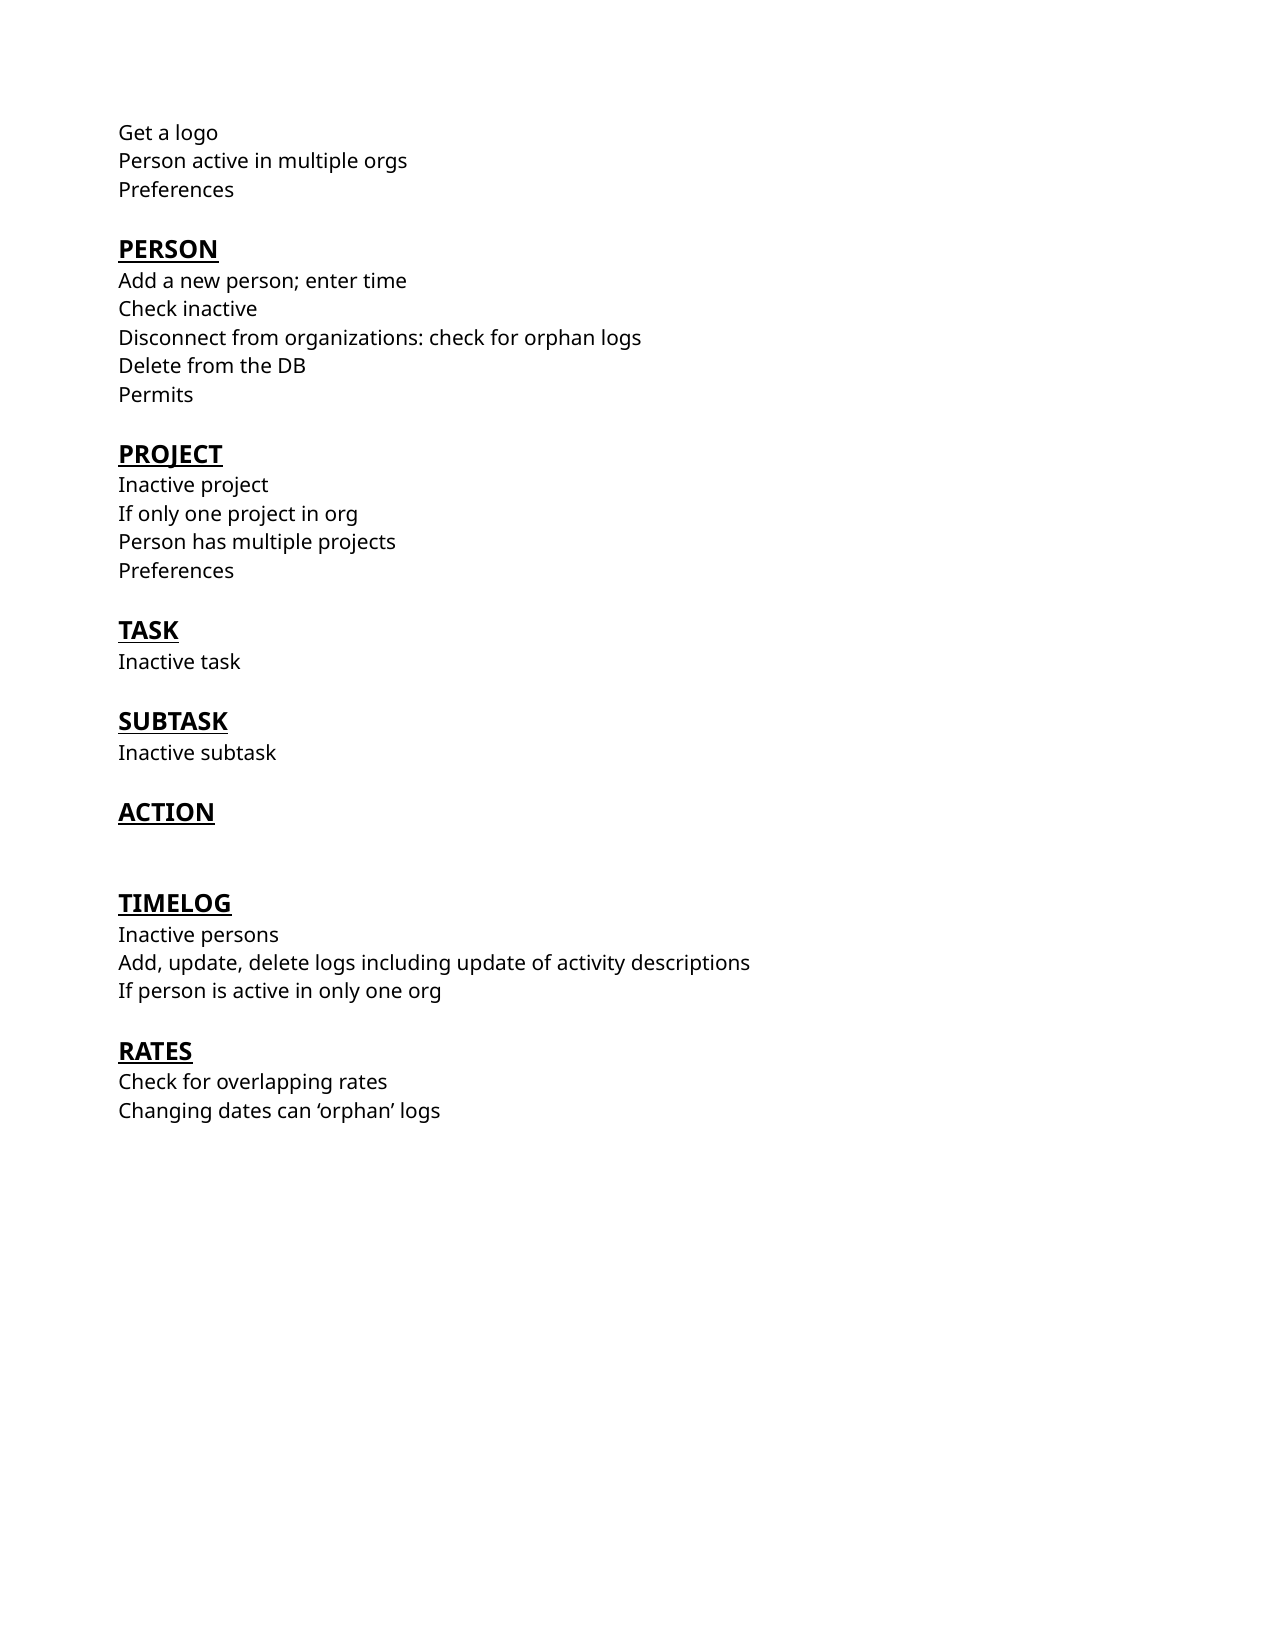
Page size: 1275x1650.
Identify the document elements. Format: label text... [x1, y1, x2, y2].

text Person active in multiple orgs [118, 147, 1157, 175]
text Check inactive [118, 294, 1157, 323]
text Inactive subtask [118, 738, 1157, 766]
text TIMELOG [118, 886, 1157, 920]
text Inactive task [118, 647, 1157, 675]
text PROJECT [118, 437, 1157, 471]
text Preferences [118, 175, 1157, 203]
text Add a new person; enter time [118, 266, 1157, 294]
text Inactive persons [118, 920, 1157, 948]
text Preferences [118, 556, 1157, 584]
text SUBTASK [118, 704, 1157, 738]
text Add, update, delete logs including update of activity descriptions [118, 948, 1157, 977]
text Permits [118, 380, 1157, 408]
text Get a logo [118, 118, 1157, 147]
text Delete from the DB [118, 351, 1157, 380]
text If only one project in org [118, 499, 1157, 527]
text Disconnect from organizations: check for orphan logs [118, 323, 1157, 351]
text If person is active in only one org [118, 977, 1157, 1005]
text Check for overlapping rates [118, 1067, 1157, 1096]
text ACTION [118, 795, 1157, 829]
text Person has multiple projects [118, 527, 1157, 556]
text RATES [118, 1033, 1157, 1067]
text TASK [118, 613, 1157, 647]
text PERSON [118, 232, 1157, 266]
text Changing dates can ‘orphan’ logs [118, 1096, 1157, 1124]
text Inactive project [118, 471, 1157, 499]
